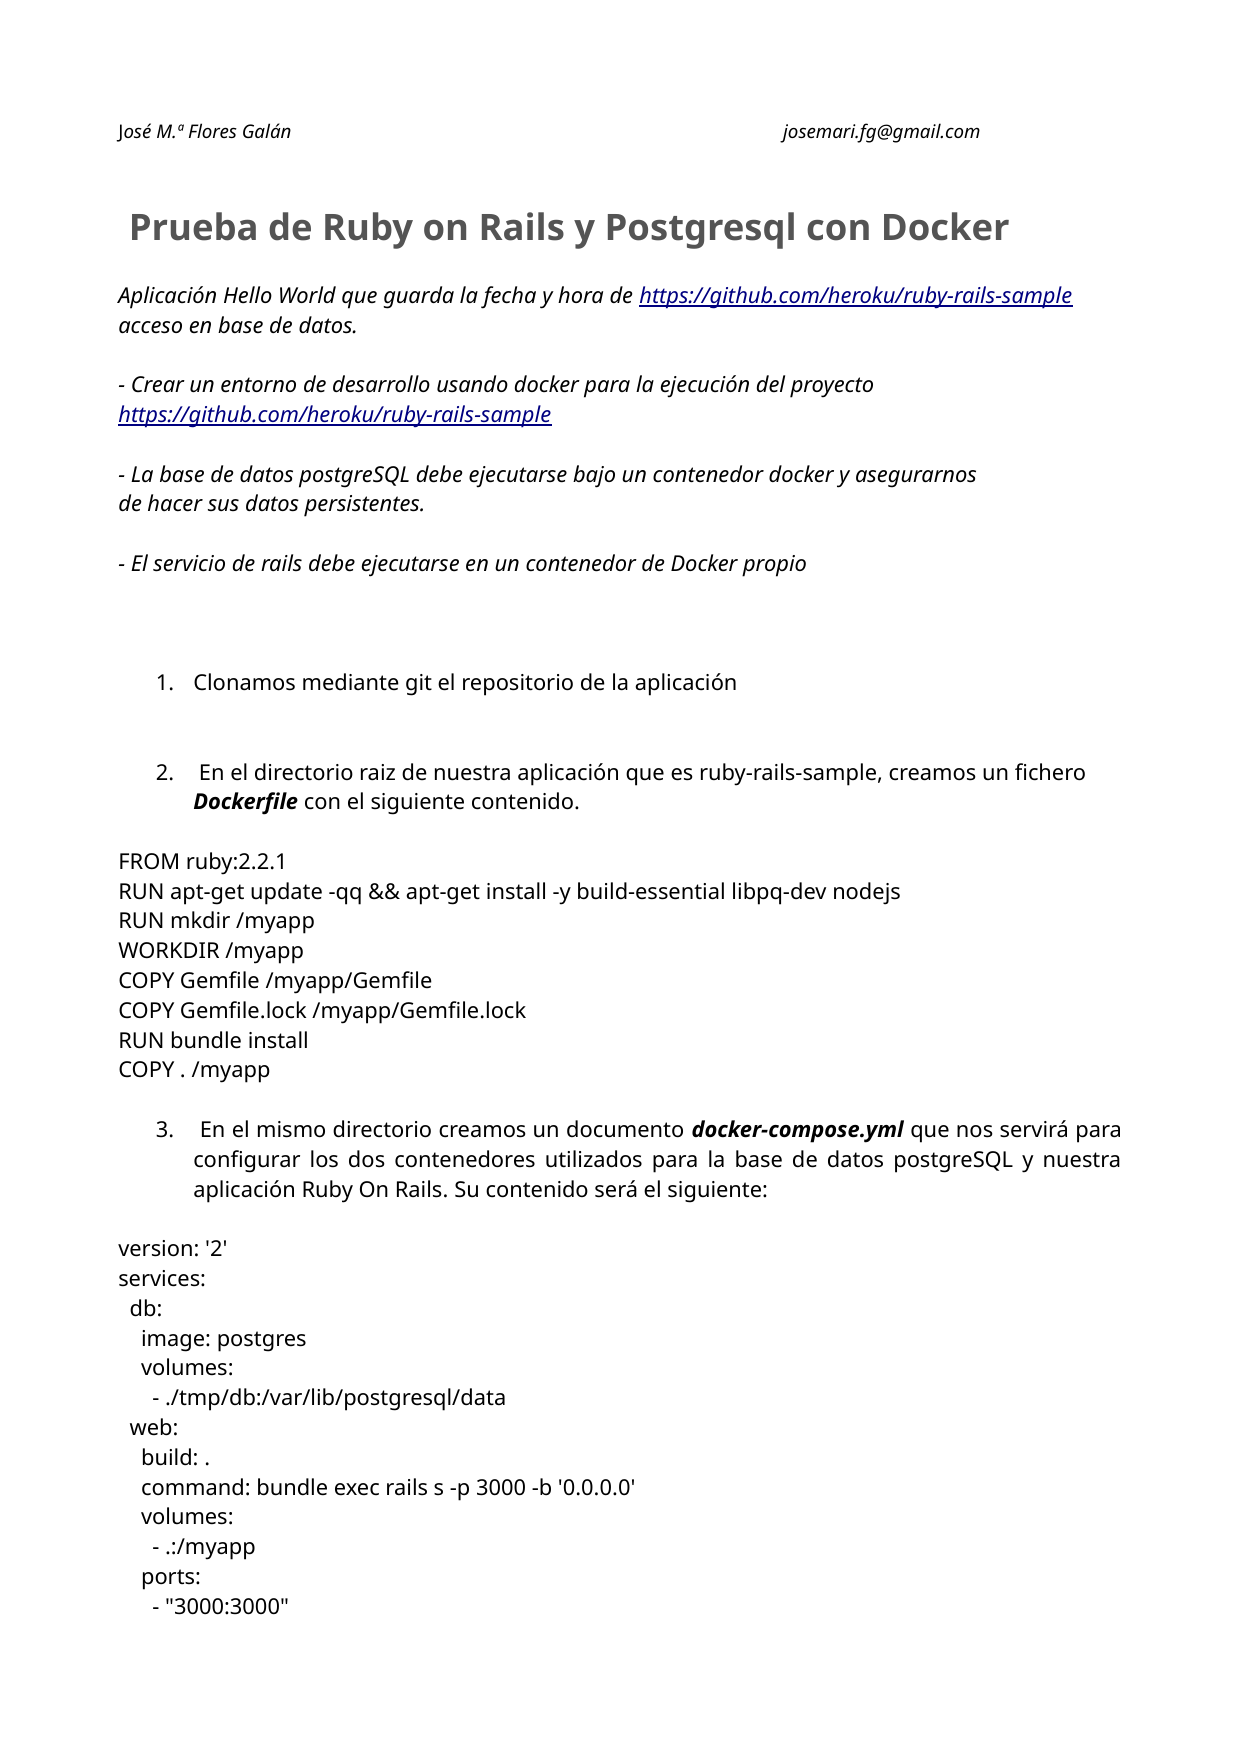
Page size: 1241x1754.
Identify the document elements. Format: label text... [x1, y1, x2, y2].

text - .:/myapp [118, 1531, 1122, 1561]
text de hacer sus datos persistentes. [118, 488, 1122, 518]
list Clonamos mediante git el repositorio de la aplicación [156, 667, 1122, 697]
text COPY . /myapp [118, 1054, 1122, 1084]
text build: . [118, 1442, 1122, 1472]
text FROM ruby:2.2.1 [118, 846, 1122, 876]
text - La base de datos postgreSQL debe ejecutarse bajo un contenedor docker y asegurarnos [118, 459, 1122, 488]
text web: [118, 1412, 1122, 1442]
text - "3000:3000" [118, 1591, 1122, 1621]
text - El servicio de rails debe ejecutarse en un contenedor de Docker propio [118, 548, 1122, 578]
text - ./tmp/db:/var/lib/postgresql/data [118, 1382, 1122, 1412]
text Aplicación Hello World que guarda la fecha y hora de https://github.com/heroku/ruby-rails-sample [118, 280, 1122, 310]
text image: postgres [118, 1323, 1122, 1352]
text db: [118, 1293, 1122, 1323]
text volumes: [118, 1501, 1122, 1531]
list En el mismo directorio creamos un documento docker-compose.yml que nos servirá para configurar los dos contenedores utilizados para la base de datos postgreSQL y nuestra aplicación Ruby On Rails. Su contenido será el siguiente: [156, 1114, 1122, 1203]
text COPY Gemfile /myapp/Gemfile [118, 965, 1122, 995]
text RUN apt-get update -qq && apt-get install -y build-essential libpq-dev nodejs [118, 876, 1122, 906]
text version: '2' [118, 1233, 1122, 1263]
text RUN bundle install [118, 1025, 1122, 1054]
text https://github.com/heroku/ruby-rails-sample [118, 399, 1122, 429]
subtitle Prueba de Ruby on Rails y Postgresql con Docker [128, 201, 1122, 251]
text ports: [118, 1561, 1122, 1591]
text - Crear un entorno de desarrollo usando docker para la ejecución del proyecto [118, 369, 1122, 399]
text WORKDIR /myapp [118, 935, 1122, 965]
text volumes: [118, 1352, 1122, 1382]
text services: [118, 1263, 1122, 1293]
text command: bundle exec rails s -p 3000 -b '0.0.0.0' [118, 1472, 1122, 1501]
text acceso en base de datos. [118, 310, 1122, 339]
text RUN mkdir /myapp [118, 906, 1122, 935]
list En el directorio raiz de nuestra aplicación que es ruby-rails-sample, creamos un fichero Dockerfile con el siguiente contenido. [156, 757, 1122, 816]
text COPY Gemfile.lock /myapp/Gemfile.lock [118, 995, 1122, 1025]
